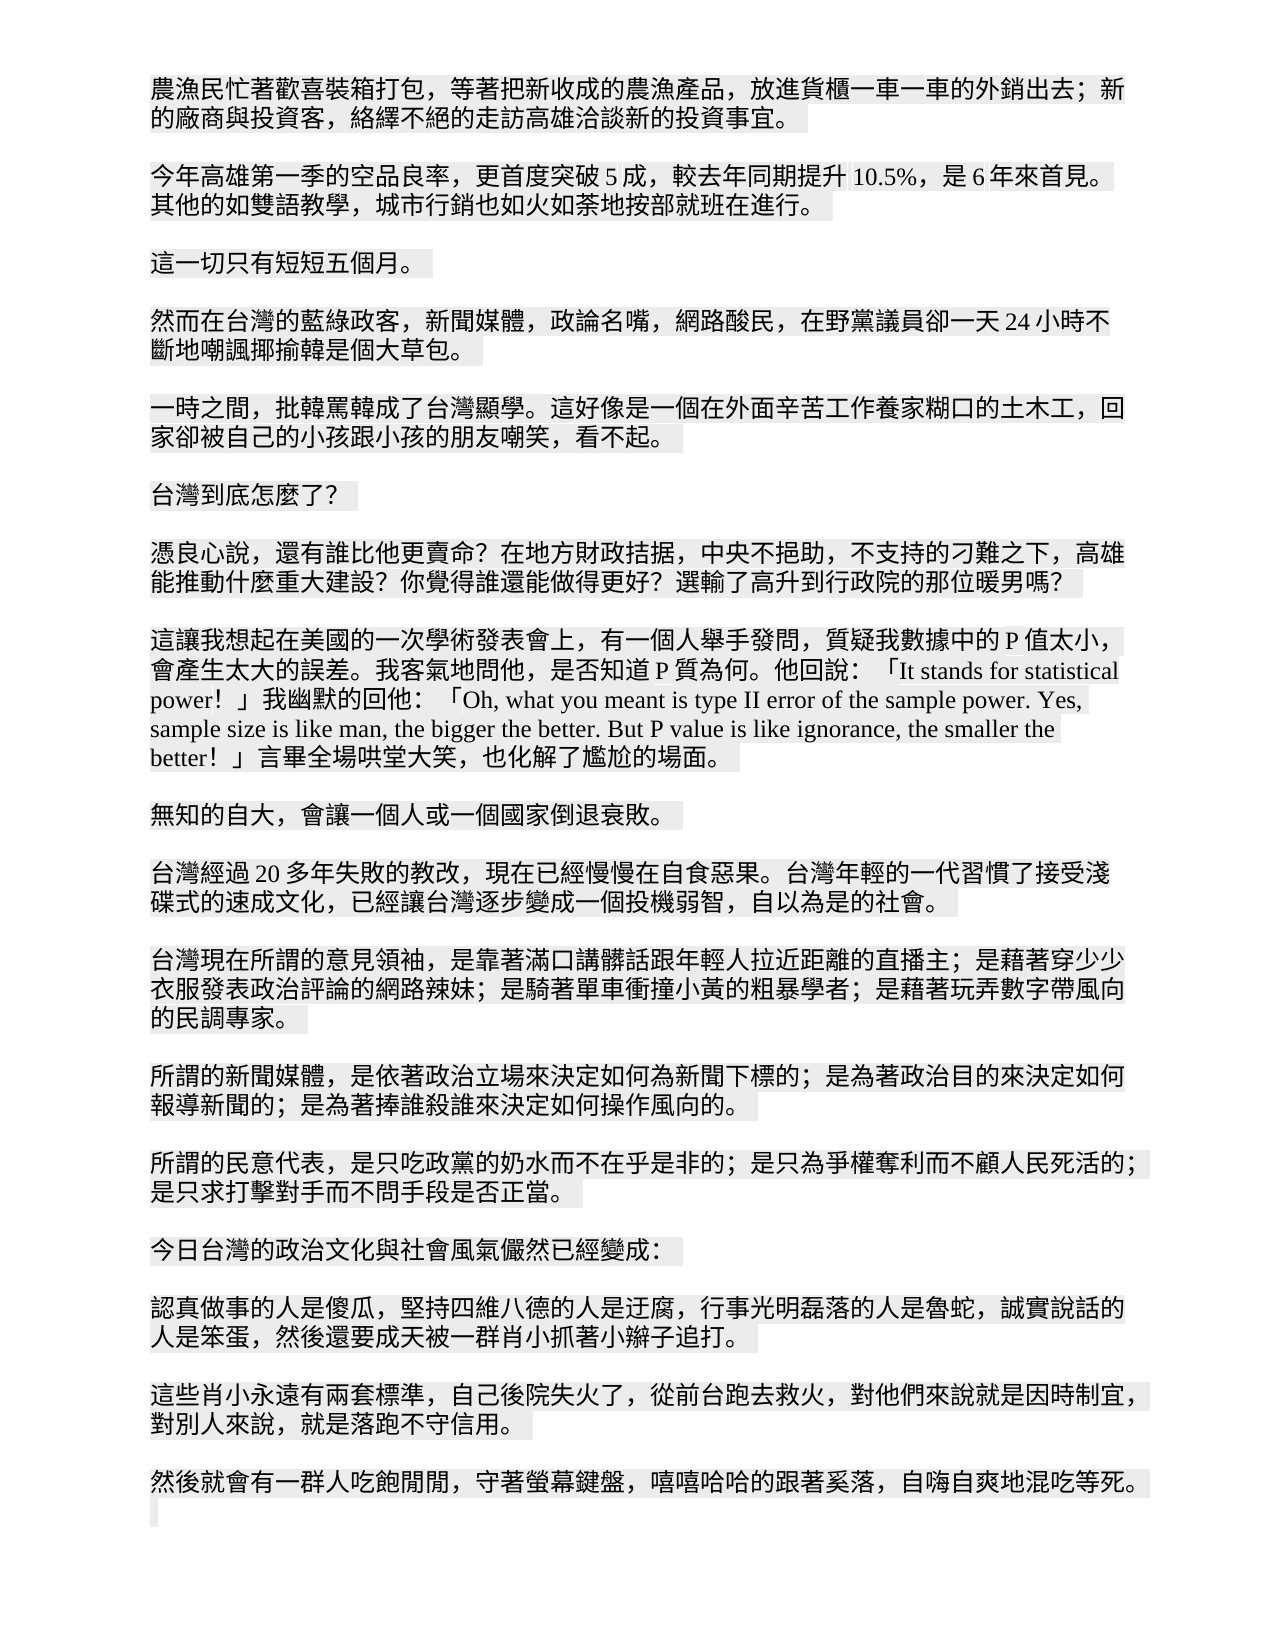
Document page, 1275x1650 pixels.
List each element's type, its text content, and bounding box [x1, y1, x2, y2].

text 卡韓政變 (69)：還有天理嗎？ 陳真 2019. 06. 05. 汪老師這篇寫得很好，未經其同意，轉貼於文末。 很多人說韓國瑜口才很好。如果口才好指的是一種修辭與詭辯能力的話，我倒是無法認同。說其口才好者，往往意味著這是韓國瑜之所以能帶起韓流的原因。但這是說不通的。若要說口才，政壇上口才最好的就是過去臥底在黨外的國民黨調查局特務、前民進黨主席謝長廷，但會因此而有 "謝流" 嗎？我看很難。 人們肯定韓國瑜不是因為他善辯，而是因為他說中了人們的心思。更重要的是，我從未見過像他這樣拼命工作的政治人物。如果站在一種私人立場，我會希望這樣一個好人能夠照顧好自己的身體，多休息，至於國事天下事就管他娘了。 我自己何嘗不也如此，百忙之中硬是寫了十幾萬字，如果換算成稿費，就算論字計酬也有幾十萬元。但我們卻願意仗義執言，難道不就是因為被韓國瑜的真誠善待弱勢及拼命工作所感動，並且讚賞他面對惡勢力不屈不撓、溫良恭儉 "不讓" 的勇氣。大部份的韓粉我想差不多也都是這樣一種心意，熱情便是由此而來。 至於郭董，他顯然比較相信金錢力量之萬能，透過媒體與公關公司及無數政客、文人與媒體人的操盤運作，虛構一己形象，並且瘋狂抹黑韓國瑜，可說是無日無之，非常卑鄙。我不敢說金錢無能，也不敢說這一套漂白自己、抹黑對手的下三濫手段無效，我只能說，金錢與權勢是另一種力量，也許買得了全世界，但買不了一個人的心。那些為他操盤者，哪個是由衷真心挺他？哪個對他具有一絲真實的熱情？ 其實，金錢和權勢要是始終有效，舊國民黨就不可能垮台了。你看以前那個國民黨多有錢，黨產數以千億、萬億，整個國庫通黨庫，黨庫通內褲，每個吃得肥滋滋，就跟現在這個人渣黨一樣，完全就是大權在握，呼風喚雨，可是，還不是照樣垮台。槍炮黑牢再厲害，還不是一樣得屈服於某種是非善惡原則，任何人、任何社會都不可能不講究良善是非，不可能光靠金錢、權勢與暴力就能為所欲為、千秋萬世。 像韓國瑜這樣好好一個人，每天爆肝工作，像個拼命三郎，幾乎是不要命了那樣一種勤奮，人渣們卻抹黑他，說他鬼混，說他草包，說他無心市政。這樣一種顛倒基本事實的抹黑，其實只會讓人對於這樣一股無恥惡勢力更加反感。 不一定要 "非韓不投"，但是，凡是不擇手段行事的人，例如郭台銘，根本不值得支持，更不用說人渣黨及柯文哲了。韓國瑜當然也一樣，哪天如果也開始搞些醜事，照樣應該鳴鼓而攻之。公私是兩回事。私人之間可以談感情，但是對於公眾角色卻應六親不認。 郭台銘這兩天抱怨說他都一直被抹黑，要求國民黨必須正視這問題，必須團結。你看，是不是無恥到爆！他錢多到數不清，卻不用在正途，不正正當當地從事競選，卻只想走歪路搞奧步，整天動員各方勢力拼命抹黑韓國瑜，完全就是來陰的，但卻從來沒有任何人抹黑郭台銘。他不思改過認錯，卻反而還做賊喊捉賊。他是以為大家全都腦殘了、看不懂是非了嗎？ 商場上爾虞我詐，錢的力量很大，正所謂 "錢能使鬼推磨"。但是，商場法則卻不一定適用於一般人心好惡。金錢與權勢的力量很大，但還不至於大到能夠收買一切或顛覆善惡是非。 因為受不了台南市政的恐怖 (人渣黨把台南搞得幾乎不像是給人住的地方)，我搬來高雄已經三年。韓上台後，短短幾個月，高雄在方方面面都明顯變好，這根本就是無可否認的事實。至少，你可以充份感受到所謂 "政府" 的存在，而且你能感受到這個市政府確實很忙，忙著做事，效率很高，回應民意需求的速度快。 我很不想稱讚這種事，因為這只是應該的，要不然我們成立政府幹嘛？問題是，大多數地方政府或中央政府卻從來不曾如此用心。倘若還要誣衊韓國瑜鬼混或無知，那真的是完全眛著良心在講話。台灣政壇上從未見過這樣賣命工作的政治人物，不信你去看看人渣黨或一大堆國民黨王八蛋政客，看看他們每天忙著做什麼： 喬事分贓、收賄、上酒家玩女人、炒地皮、炒內線股票、包娼包賭包工程、收回扣、搞派系、雞犬昇天忙卡位、賣官鬻爵、搶資源、巧立名目官商勾結發大財...等等等。 請告訴我，幾個政治人物不是這樣？特別是滿口愛台灣、滿口進步理想、整天仇中反華獨立建國顧主權的人渣黨，幾個政治人物不是這樣？他媽的請他站出來接受表揚。骯髒者竟然整天抹黑、攻擊一個乾乾淨淨為民賣命工作者，那是完全沒有天理、會讓人憤怒的。 ======================= 認真的人變草包─台灣2020的奇幻漂流 https://bit.ly/2We3Syn 風傳媒 作者：汪志雄 (美國伊利諾芝加哥大學教授 ) 2019-05-30 蔡總統就職三週年，520全台豪雨，各地傳出災情。但是跟過去以往不同的是，高雄市這次雨水很快就退了，並沒有在各區造成淹水的災情（除了永安工業區，但其管轄權是在經濟部工業局，非高雄市政府）。 網路留言許多高雄人都說，住了幾十年，以前只要這種暴雨，下一小時就淹了，第一次520高雄的暴雨下了幾個小時竟然都沒有淹水! 電視上記者訪問市民，大家異口同聲說：「差很多啦！現在水溝都有在清，雨水消很快啦！」 而這時候距離韓國瑜當上市長，還不滿五個月。 不論是路平專案，攤販經濟，農漁外銷，招商引資，韓上任以來的市府團隊，短短五個月，做出了讓人非常有感的成績。 許多高雄市民在網上Po文，稱讚新鋪道路的品質；夜市的街道上，人潮顯著增多，飯店跟零售業的收入都明顯增加。 高雄市長韓國瑜最近拋出「總統選上就在高雄上班」議題，令南部人相當雀躍，認為可以平衡南北，帶動高雄經濟。（圖／徐炳文攝） 農漁民忙著歡喜裝箱打包，等著把新收成的農漁產品，放進貨櫃一車一車的外銷出去；新的廠商與投資客，絡繹不絕的走訪高雄洽談新的投資事宜。 今年高雄第一季的空品良率，更首度突破5成，較去年同期提升10.5%，是6年來首見。其他的如雙語教學，城市行銷也如火如荼地按部就班在進行。 這一切只有短短五個月。 然而在台灣的藍綠政客，新聞媒體，政論名嘴，網路酸民，在野黨議員卻一天24小時不斷地嘲諷揶揄韓是個大草包。 一時之間，批韓罵韓成了台灣顯學。這好像是一個在外面辛苦工作養家糊口的土木工，回家卻被自己的小孩跟小孩的朋友嘲笑，看不起。 台灣到底怎麼了？ 憑良心說，還有誰比他更賣命？在地方財政拮据，中央不挹助，不支持的刁難之下，高雄能推動什麼重大建設？你覺得誰還能做得更好？選輸了高升到行政院的那位暖男嗎？ 這讓我想起在美國的一次學術發表會上，有一個人舉手發問，質疑我數據中的P值太小，會產生太大的誤差。我客氣地問他，是否知道P質為何。他回說：「It stands for statistical power！」我幽默的回他：「Oh, what you meant is type II error of the sample power. Yes, sample size is like man, the bigger the better. But P value is like ignorance, the smaller the better！」言畢全場哄堂大笑，也化解了尷尬的場面。 無知的自大，會讓一個人或一個國家倒退衰敗。 台灣經過20多年失敗的教改，現在已經慢慢在自食惡果。台灣年輕的一代習慣了接受淺碟式的速成文化，已經讓台灣逐步變成一個投機弱智，自以為是的社會。 台灣現在所謂的意見領袖，是靠著滿口講髒話跟年輕人拉近距離的直播主；是藉著穿少少衣服發表政治評論的網路辣妹；是騎著單車衝撞小黃的粗暴學者；是藉著玩弄數字帶風向的民調專家。 所謂的新聞媒體，是依著政治立場來決定如何為新聞下標的；是為著政治目的來決定如何報導新聞的；是為著捧誰殺誰來決定如何操作風向的。 所謂的民意代表，是只吃政黨的奶水而不在乎是非的；是只為爭權奪利而不顧人民死活的；是只求打擊對手而不問手段是否正當。 今日台灣的政治文化與社會風氣儼然已經變成： 認真做事的人是傻瓜，堅持四維八德的人是迂腐，行事光明磊落的人是魯蛇，誠實說話的人是笨蛋，然後還要成天被一群肖小抓著小辮子追打。 這些肖小永遠有兩套標準，自己後院失火了，從前台跑去救火，對他們來說就是因時制宜，對別人來說，就是落跑不守信用。 然後就會有一群人吃飽閒閒，守著螢幕鍵盤，嘻嘻哈哈的跟著奚落，自嗨自爽地混吃等死。 這就是走了30年民主的台灣。 我必須很沉痛的說，台灣的自由民主，已經走到一個心中無神，目中無人的「只要我願意，有什麼不可以」的鴨霸民粹。這種病態的民主養料，培育出了一群收錢辦事抹黑分化的可憐網軍、一群狂熱極端急統急獨的政治邊緣人、和一群爭權奪利粗暴低俗的無良政客。 隰有萇楚，猗儺其枝。你們繼續在網路上，無知的謾罵與嘲諷吧！當一群騙子和傻子集體地揶揄一個認真做事的人是草包，卻還能洋洋自得。這真是台灣2020的奇幻漂流了！（相關報導：汪志雄觀點：墮落的台灣媒體與民調｜更多文章） [150, 75, 1125, 1556]
